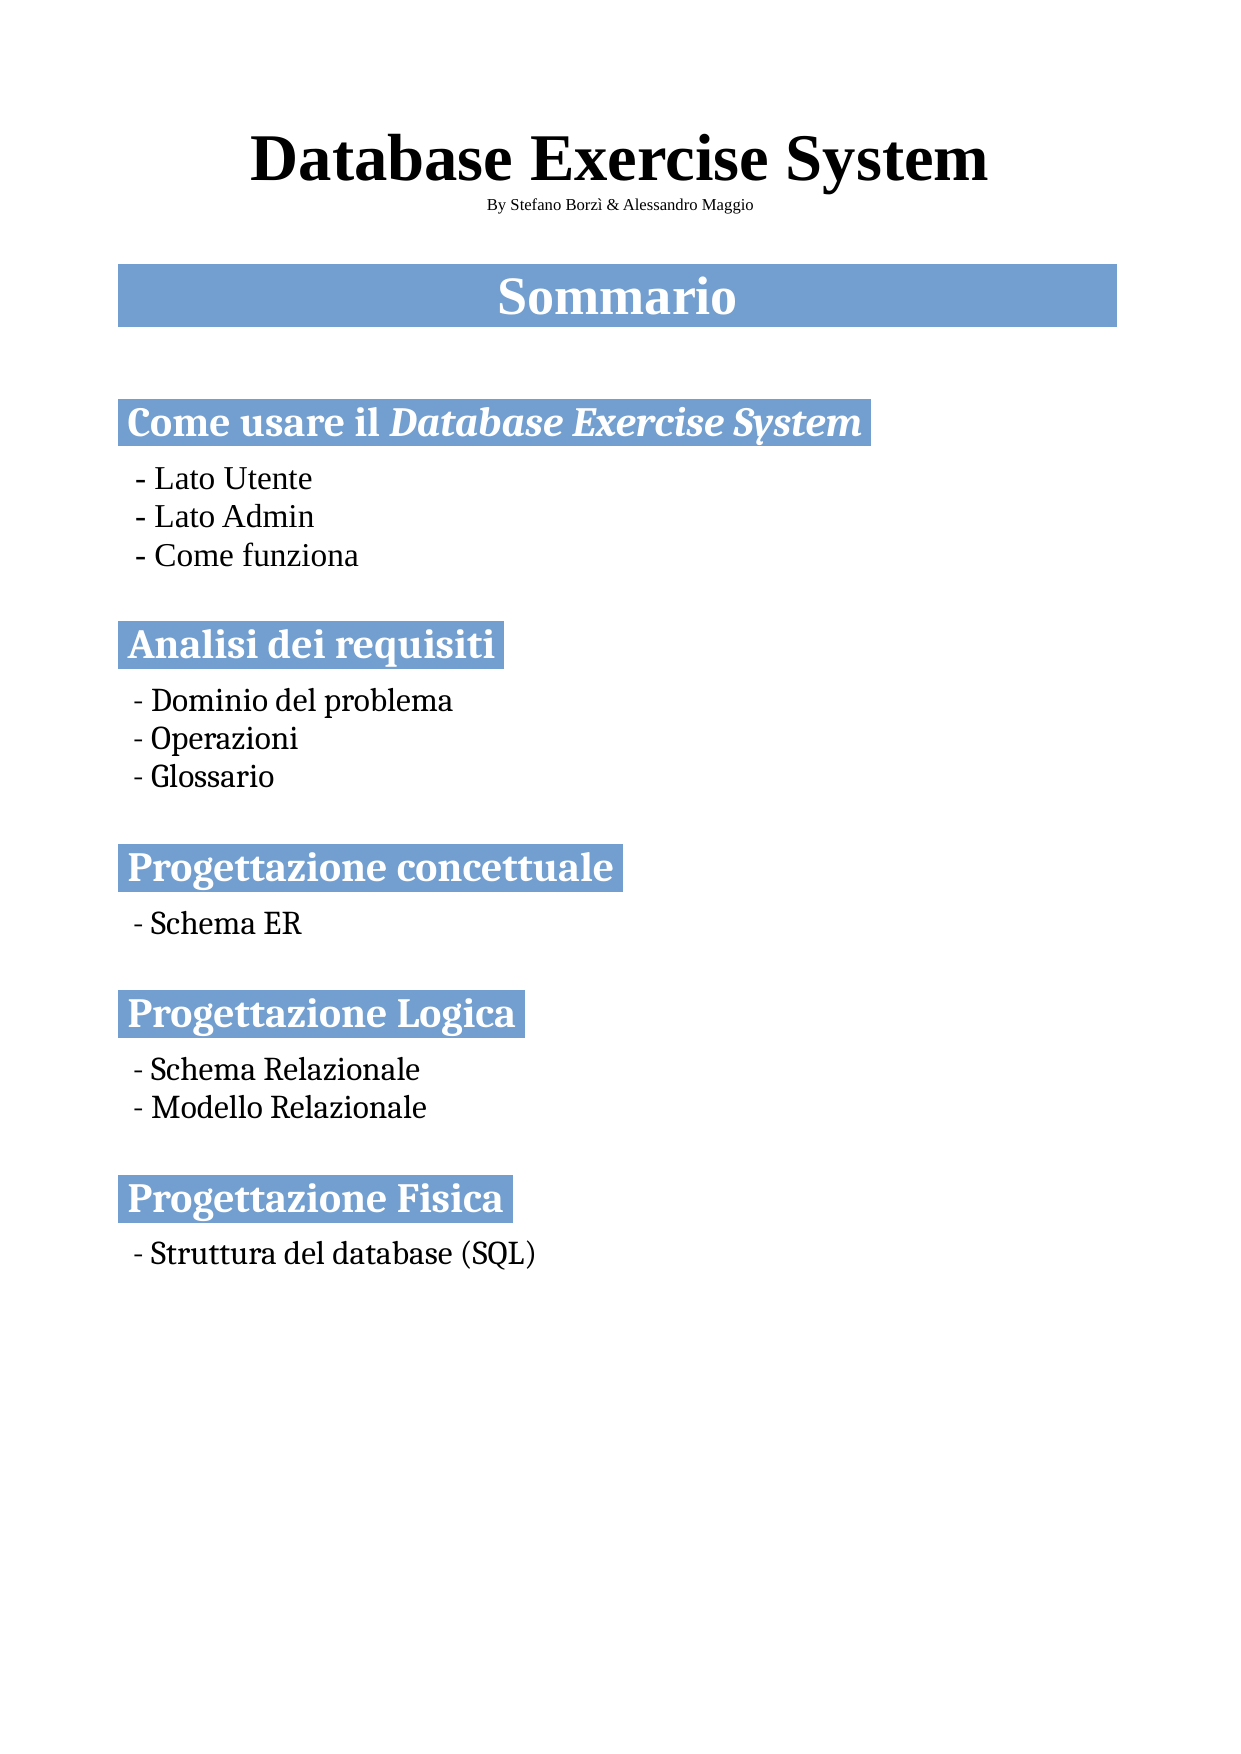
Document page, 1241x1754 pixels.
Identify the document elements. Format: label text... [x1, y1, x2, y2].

text - Schema Relazionale [118, 1050, 1122, 1088]
text Database Exercise System [118, 118, 1122, 195]
text Come usare il Database Exercise System [118, 398, 1122, 446]
text - Modello Relazionale [118, 1088, 1122, 1127]
text By Stefano Borzì & Alessandro Maggio [118, 195, 1122, 214]
text Analisi dei requisiti [118, 621, 1122, 669]
text - Schema ER [118, 904, 1122, 942]
text - Lato Utente [118, 458, 1122, 497]
text - Glossario [118, 758, 1122, 796]
text - Come funziona [118, 535, 1122, 573]
text Sommario [118, 264, 1122, 327]
text - Dominio del problema [118, 681, 1122, 719]
text - Operazioni [118, 719, 1122, 758]
text - Struttura del database (SQL) [118, 1235, 1122, 1273]
text Progettazione Logica [118, 990, 1122, 1038]
text Progettazione Fisica [118, 1175, 1122, 1223]
text - Lato Admin [118, 497, 1122, 535]
text Progettazione concettuale [118, 844, 1122, 892]
